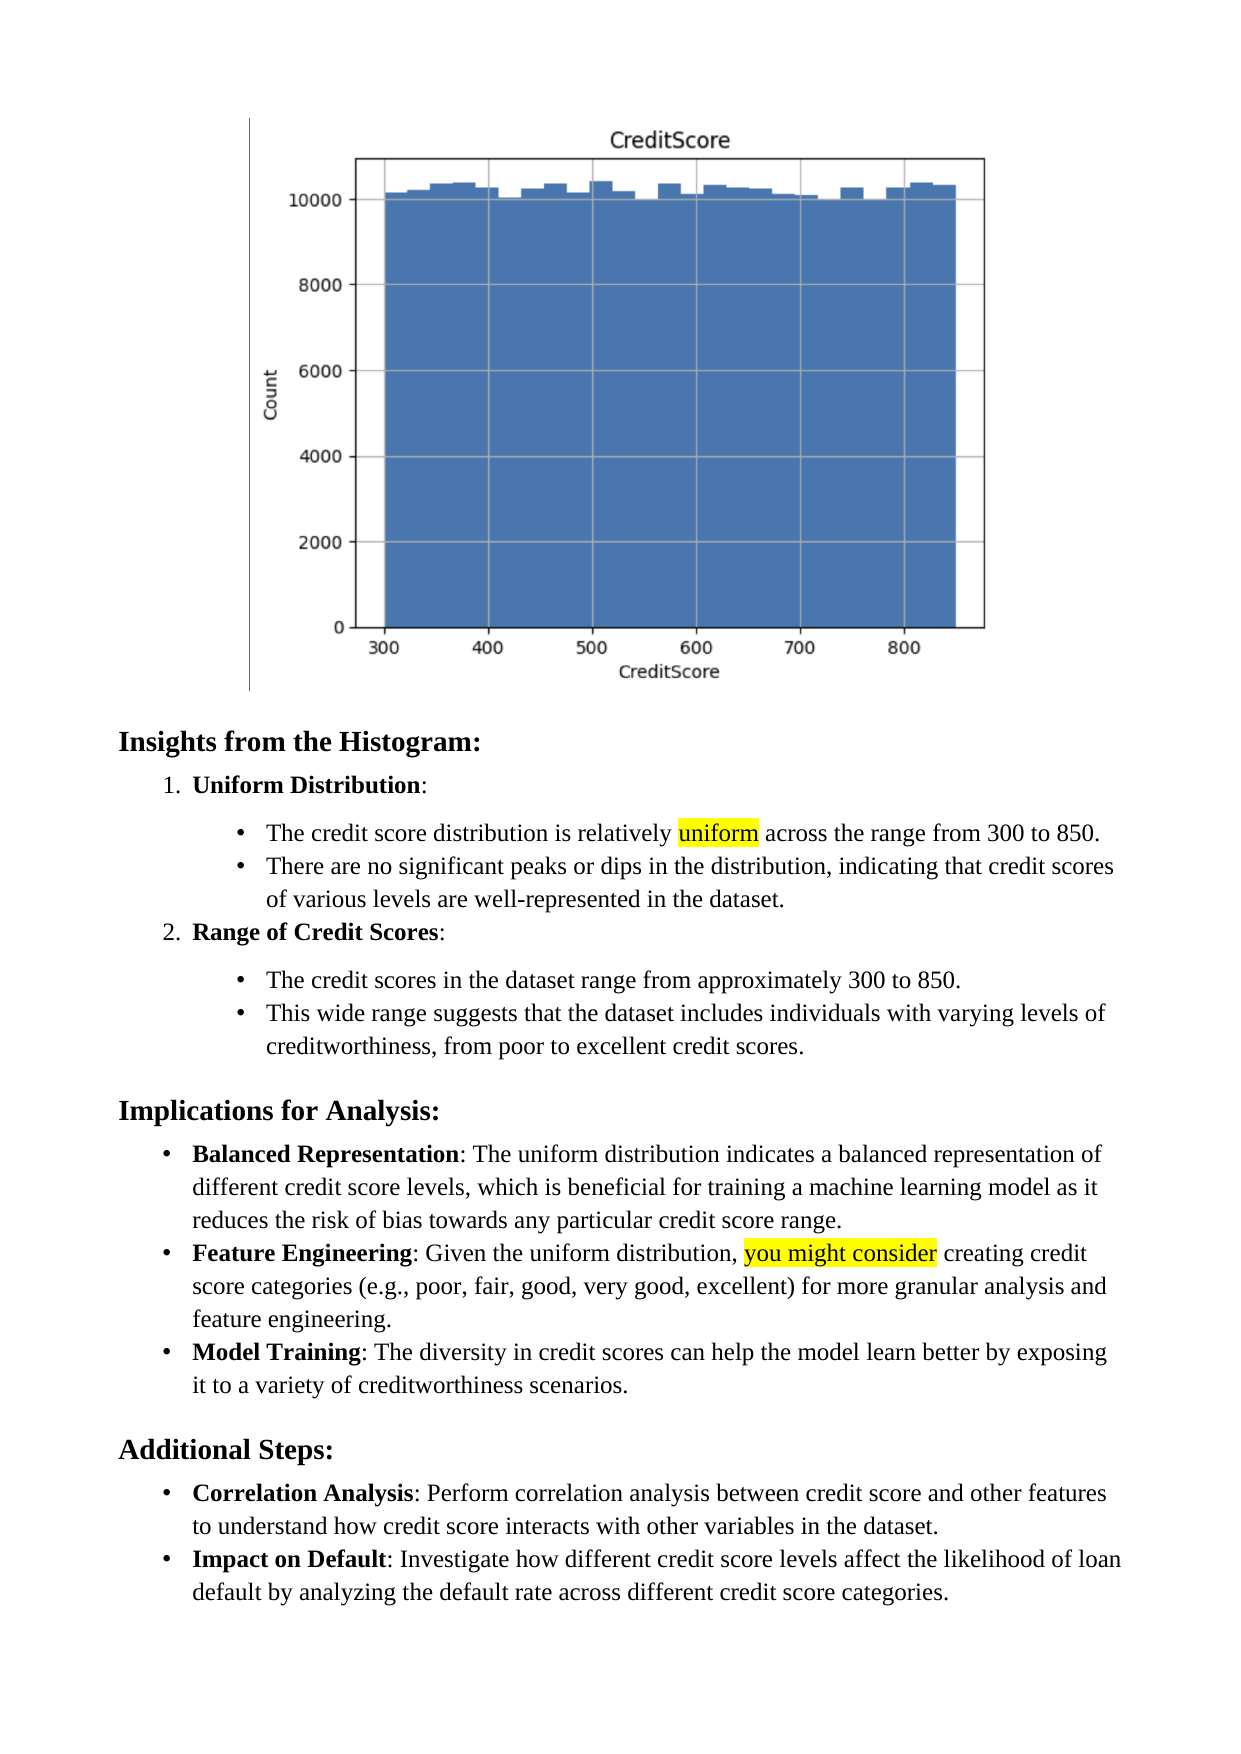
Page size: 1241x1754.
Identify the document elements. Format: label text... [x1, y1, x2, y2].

list Correlation Analysis: Perform correlation analysis between credit score and other features to understand how credit score interacts with other variables in the dataset. [162, 1478, 1122, 1540]
subtitle Implications for Analysis: [118, 1093, 1122, 1126]
list The credit scores in the dataset range from approximately 300 to 850. [236, 965, 1122, 993]
list This wide range suggests that the dataset includes individuals with varying levels of creditworthiness, from poor to excellent credit scores. [236, 998, 1122, 1059]
subtitle Insights from the Histogram: [118, 724, 1122, 758]
list Balanced Representation: The uniform distribution indicates a balanced representation of different credit score levels, which is beneficial for training a machine learning model as it reduces the risk of bias towards any particular credit score range. [162, 1139, 1122, 1234]
list There are no significant peaks or dips in the distribution, indicating that credit scores of various levels are well-represented in the dataset. [236, 851, 1122, 913]
list Model Training: The diversity in credit scores can help the model learn better by exposing it to a variety of creditworthiness scenarios. [162, 1337, 1122, 1399]
list Feature Engineering: Given the uniform distribution, you might consider creating credit score categories (e.g., poor, fair, good, very good, excellent) for more granular analysis and feature engineering. [162, 1238, 1122, 1333]
list The credit score distribution is relatively uniform across the range from 300 to 850. [236, 818, 1122, 847]
list Impact on Default: Investigate how different credit score levels affect the likelihood of loan default by analyzing the default rate across different credit score categories. [162, 1544, 1122, 1606]
subtitle Additional Steps: [118, 1432, 1122, 1466]
picture [249, 118, 991, 691]
list Uniform Distribution: [162, 770, 1122, 799]
list Range of Credit Scores: [162, 917, 1122, 946]
